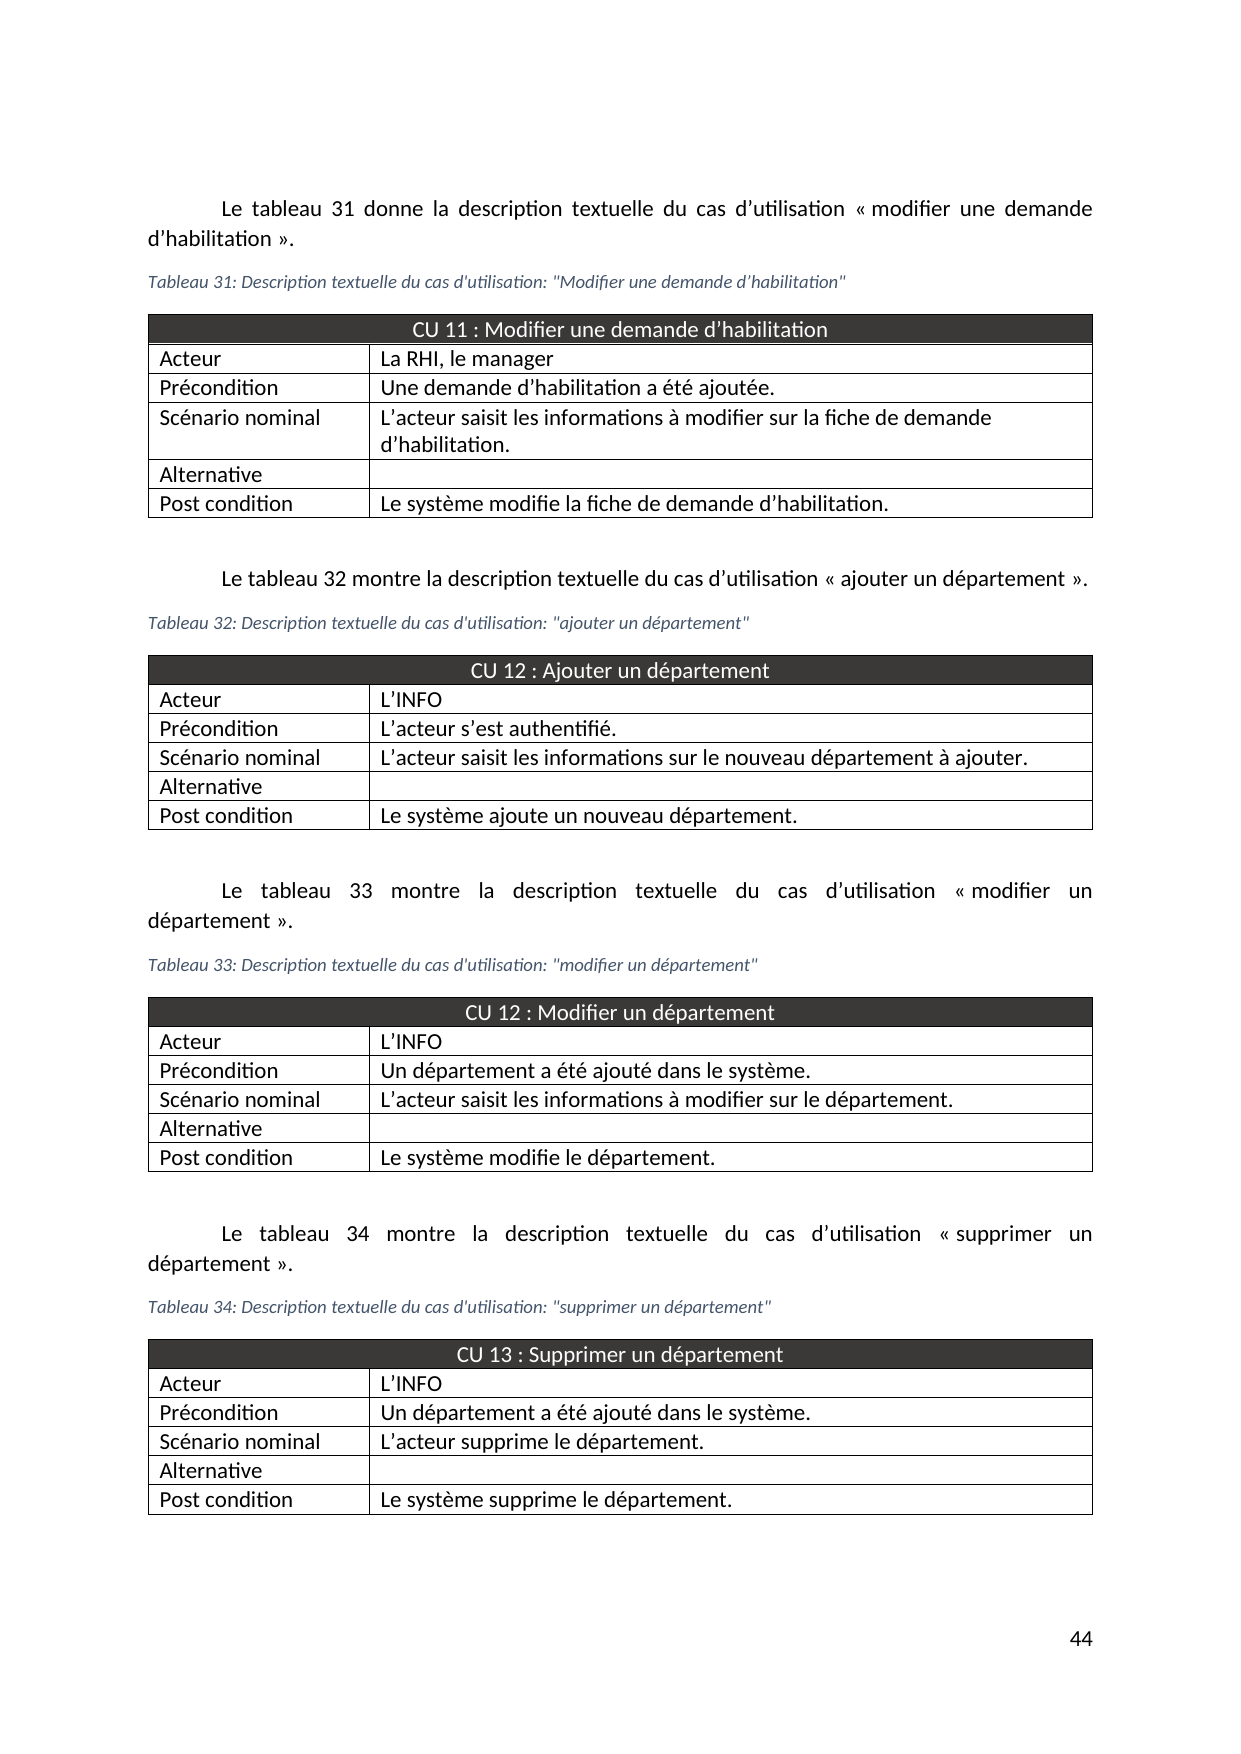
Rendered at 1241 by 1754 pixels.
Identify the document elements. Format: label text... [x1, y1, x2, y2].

table_header CU 13 : Supprimer un département [149, 1340, 1092, 1368]
table_cell L’INFO [370, 1369, 1092, 1397]
table_cell Scénario nominal [149, 1427, 369, 1455]
text Le tableau 33 montre la description textuelle du cas d’utilisation « modifier un département ». [148, 877, 1093, 934]
table_header CU 12 : Modifier un département [149, 998, 1092, 1026]
text Le tableau 34 montre la description textuelle du cas d’utilisation « supprimer un département ». [148, 1219, 1093, 1277]
table_cell Précondition [149, 1398, 369, 1426]
text Le tableau 32 montre la description textuelle du cas d’utilisation « ajouter un département ». [148, 564, 1093, 592]
table_cell [370, 772, 1092, 800]
table_cell L’acteur supprime le département. [370, 1427, 1092, 1455]
table_cell Alternative [149, 772, 369, 800]
table_cell Acteur [149, 1369, 369, 1397]
table_cell Un département a été ajouté dans le système. [370, 1056, 1092, 1084]
table_cell Le système modifie la fiche de demande d’habilitation. [370, 489, 1092, 517]
table_cell L’acteur saisit les informations à modifier sur la fiche de demande d’habilitation. [370, 403, 1092, 459]
text Tableau 33: Description textuelle du cas d'utilisation: "modifier un département" [148, 953, 1093, 976]
table_cell Un département a été ajouté dans le système. [370, 1398, 1092, 1426]
table_cell Le système modifie le département. [370, 1143, 1092, 1171]
table_cell L’acteur saisit les informations à modifier sur le département. [370, 1085, 1092, 1113]
table_cell Le système supprime le département. [370, 1485, 1092, 1513]
text Tableau 34: Description textuelle du cas d'utilisation: "supprimer un département" [148, 1295, 1093, 1318]
table_cell L’acteur s’est authentifié. [370, 714, 1092, 742]
table_cell Scénario nominal [149, 743, 369, 771]
table_cell Post condition [149, 1143, 369, 1171]
table_cell Alternative [149, 460, 369, 488]
table_cell Scénario nominal [149, 1085, 369, 1113]
table_cell Précondition [149, 374, 369, 402]
table_header CU 12 : Ajouter un département [149, 656, 1092, 684]
table_cell Acteur [149, 1027, 369, 1055]
table_cell L’acteur saisit les informations sur le nouveau département à ajouter. [370, 743, 1092, 771]
text Tableau 32: Description textuelle du cas d'utilisation: "ajouter un département" [148, 611, 1093, 634]
table_cell Acteur [149, 685, 369, 713]
table_cell Une demande d’habilitation a été ajoutée. [370, 374, 1092, 402]
table_cell Précondition [149, 1056, 369, 1084]
table_cell Alternative [149, 1456, 369, 1484]
table_cell Acteur [149, 345, 369, 372]
table_cell Post condition [149, 801, 369, 829]
table_cell Post condition [149, 1485, 369, 1513]
table_cell L’INFO [370, 685, 1092, 713]
table_header CU 11 : Modifier une demande d’habilitation [149, 315, 1092, 343]
text Tableau 31: Description textuelle du cas d'utilisation: "Modifier une demande d’habilitation" [148, 271, 1093, 293]
table_cell L’INFO [370, 1027, 1092, 1055]
table_cell La RHI, le manager [370, 345, 1092, 372]
table_cell [370, 1456, 1092, 1484]
table_cell [370, 460, 1092, 488]
table_cell Post condition [149, 489, 369, 517]
table_cell [370, 1114, 1092, 1142]
table_cell Précondition [149, 714, 369, 742]
text Le tableau 31 donne la description textuelle du cas d’utilisation « modifier une demande d’habilitation ». [148, 194, 1093, 252]
table_cell Scénario nominal [149, 403, 369, 459]
table_cell Le système ajoute un nouveau département. [370, 801, 1092, 829]
table_cell Alternative [149, 1114, 369, 1142]
